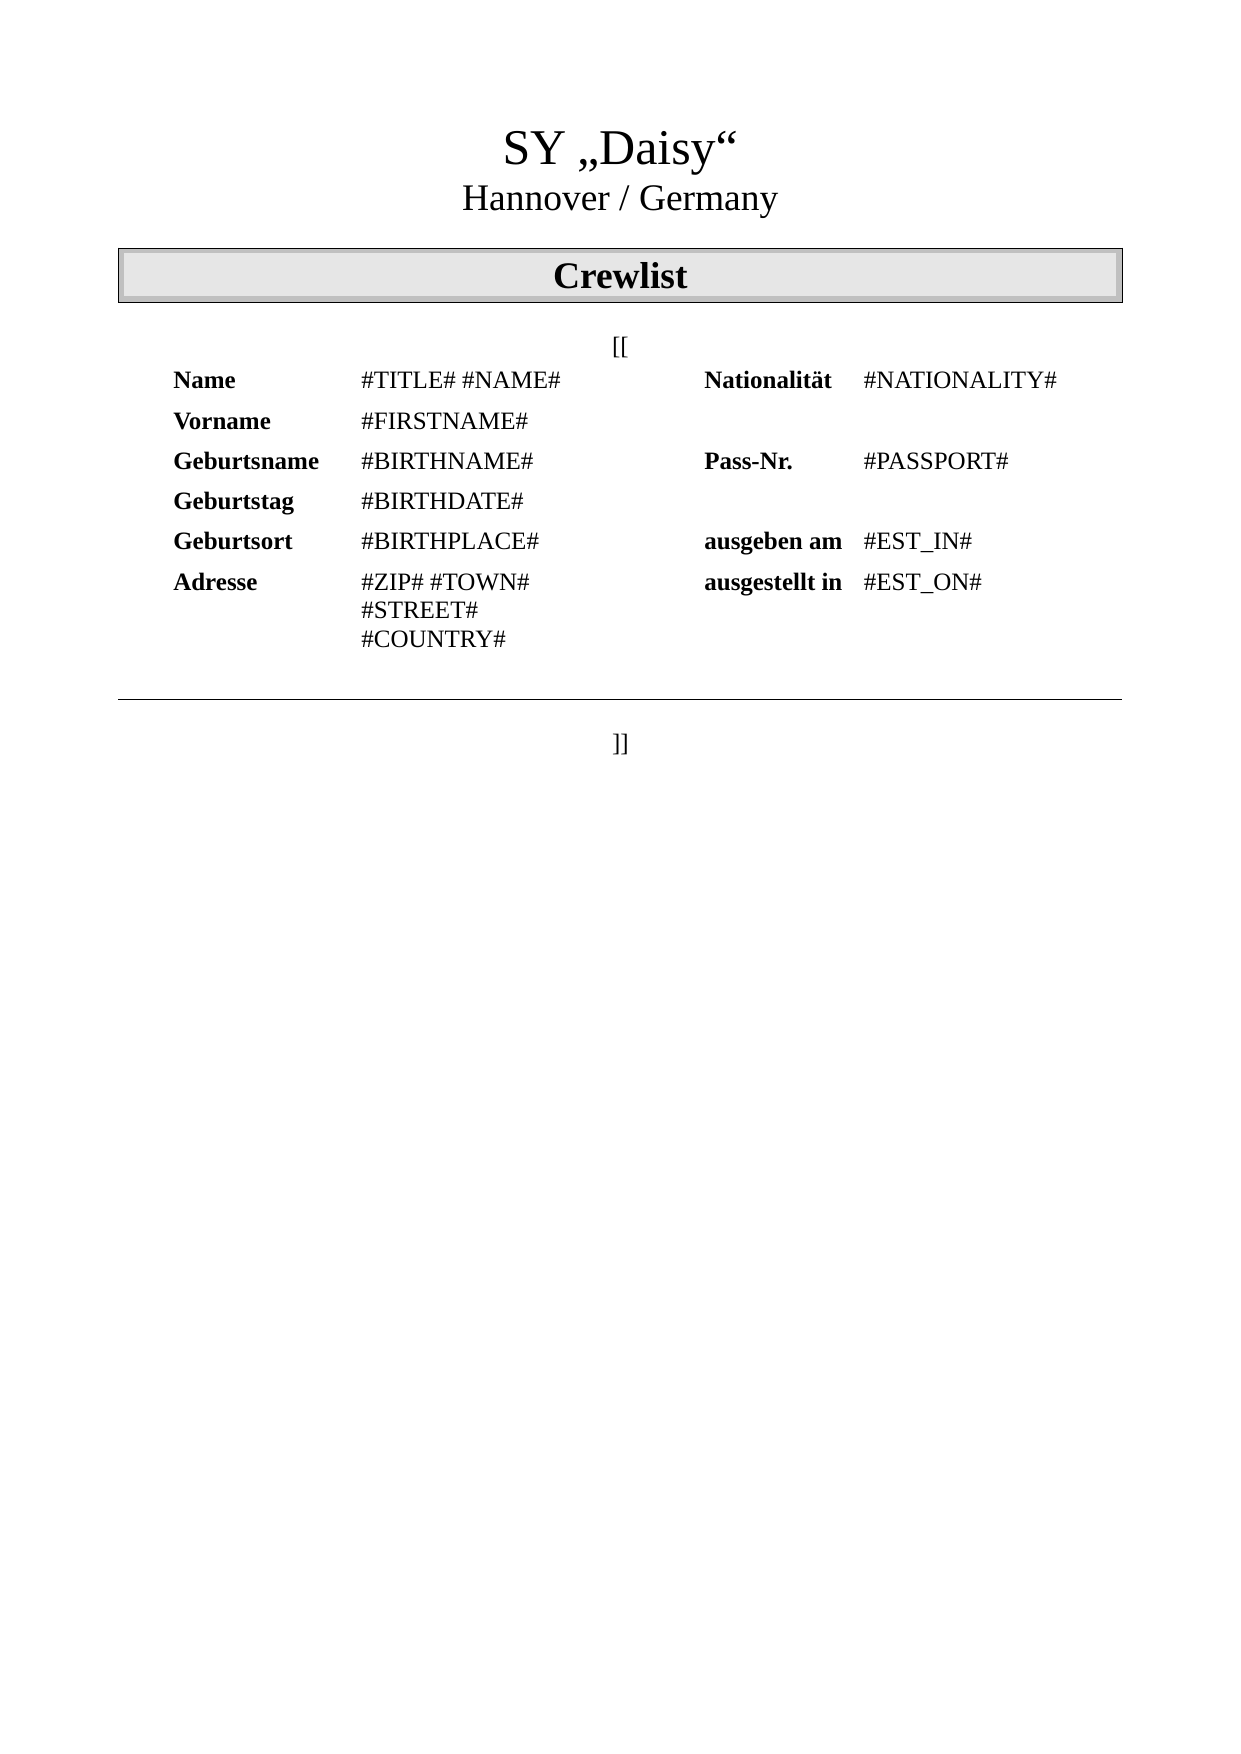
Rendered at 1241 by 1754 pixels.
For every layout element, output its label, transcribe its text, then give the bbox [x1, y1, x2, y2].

table_cell [698, 400, 858, 440]
table_cell ausgestellt in [698, 561, 858, 658]
table_cell #EST_ON# [858, 561, 1073, 658]
table_cell #PASSPORT# [858, 440, 1073, 480]
table_header Crewlist [119, 249, 1122, 302]
table_cell ausgeben am [698, 521, 858, 561]
table_header #NATIONALITY# [858, 360, 1073, 400]
table_cell Geburtsort [168, 521, 355, 561]
table_header #TITLE# #NAME# [355, 360, 698, 400]
table_cell [858, 400, 1073, 440]
text [[ [118, 331, 1122, 360]
table_cell Pass-Nr. [698, 440, 858, 480]
table_cell Geburtsname [168, 440, 355, 480]
table_header [118, 659, 1122, 699]
table_cell [858, 480, 1073, 521]
table_cell Geburtstag [168, 480, 355, 521]
table_cell #BIRTHDATE# [355, 480, 698, 521]
table_cell [698, 480, 858, 521]
table_header Name [168, 360, 355, 400]
table_cell #BIRTHPLACE# [355, 521, 698, 561]
table_cell Vorname [168, 400, 355, 440]
table_cell #ZIP# #TOWN# #STREET# #COUNTRY# [355, 561, 698, 658]
table_cell Adresse [168, 561, 355, 658]
table_header Nationalität [698, 360, 858, 400]
text SY „Daisy“ Hannover / Germany [118, 118, 1122, 219]
table_cell #FIRSTNAME# [355, 400, 698, 440]
text ]] [118, 728, 1122, 756]
table_cell #EST_IN# [858, 521, 1073, 561]
table_cell #BIRTHNAME# [355, 440, 698, 480]
